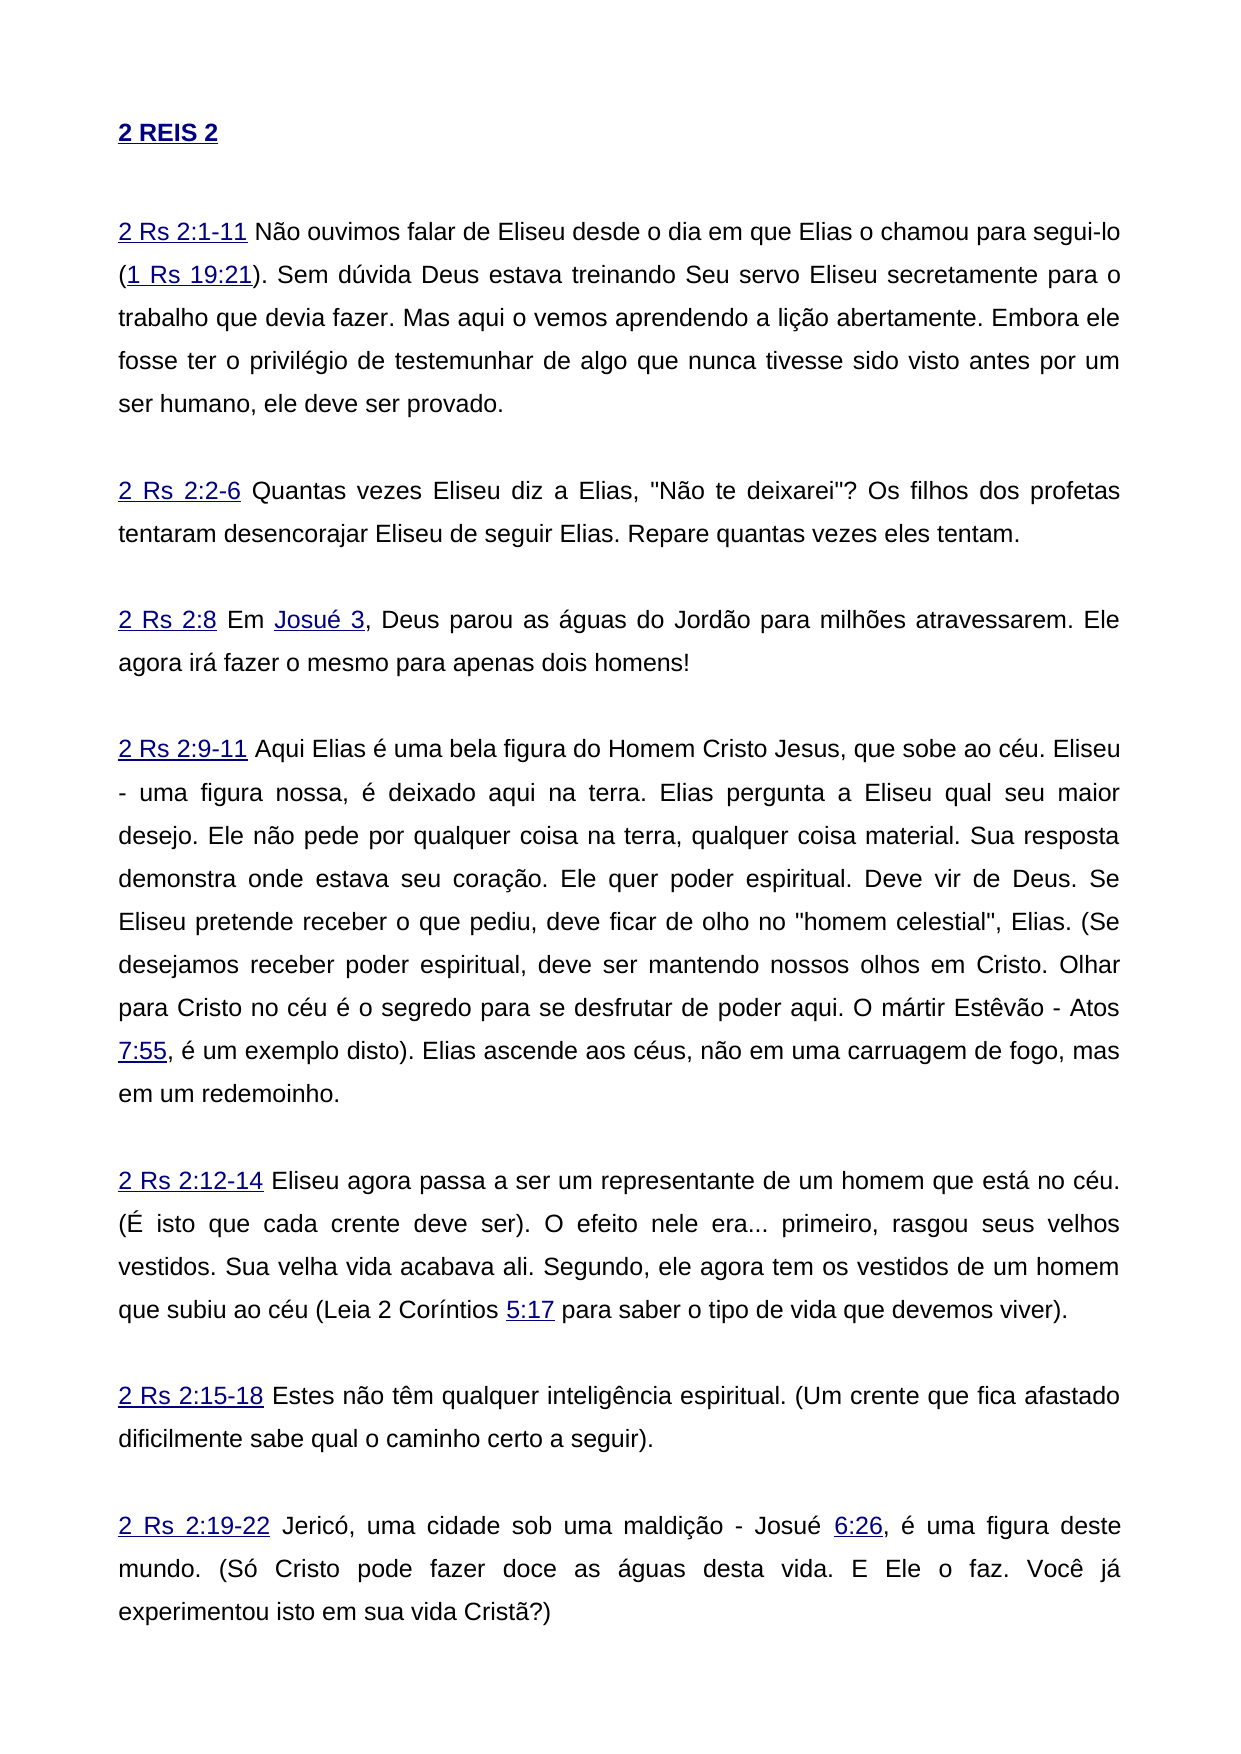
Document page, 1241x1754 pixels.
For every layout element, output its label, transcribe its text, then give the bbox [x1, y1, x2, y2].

text 2 Rs 2:2-6 Quantas vezes Eliseu diz a Elias, "Não te deixarei"? Os filhos dos profetas tentaram desencorajar Eliseu de seguir Elias. Repare quantas vezes eles tentam. [118, 476, 1122, 547]
text 2 Rs 2:8 Em Josué 3, Deus parou as águas do Jordão para milhões atravessarem. Ele agora irá fazer o mesmo para apenas dois homens! [118, 605, 1122, 677]
subtitle 2 REIS 2 [118, 118, 1122, 147]
text 2 Rs 2:9-11 Aqui Elias é uma bela figura do Homem Cristo Jesus, que sobe ao céu. Eliseu - uma figura nossa, é deixado aqui na terra. Elias pergunta a Eliseu qual seu maior desejo. Ele não pede por qualquer coisa na terra, qualquer coisa material. Sua resposta demonstra onde estava seu coração. Ele quer poder espiritual. Deve vir de Deus. Se Eliseu pretende receber o que pediu, deve ficar de olho no "homem celestial", Elias. (Se desejamos receber poder espiritual, deve ser mantendo nossos olhos em Cristo. Olhar para Cristo no céu é o segredo para se desfrutar de poder aqui. O mártir Estêvão - Atos 7:55, é um exemplo disto). Elias ascende aos céus, não em uma carruagem de fogo, mas em um redemoinho. [118, 734, 1122, 1108]
text 2 Rs 2:12-14 Eliseu agora passa a ser um representante de um homem que está no céu. (É isto que cada crente deve ser). O efeito nele era... primeiro, rasgou seus velhos vestidos. Sua velha vida acabava ali. Segundo, ele agora tem os vestidos de um homem que subiu ao céu (Leia 2 Coríntios 5:17 para saber o tipo de vida que devemos viver). [118, 1166, 1122, 1324]
text 2 Rs 2:1-11 Não ouvimos falar de Eliseu desde o dia em que Elias o chamou para segui-lo (1 Rs 19:21). Sem dúvida Deus estava treinando Seu servo Eliseu secretamente para o trabalho que devia fazer. Mas aqui o vemos aprendendo a lição abertamente. Embora ele fosse ter o privilégio de testemunhar de algo que nunca tivesse sido visto antes por um ser humano, ele deve ser provado. [118, 217, 1122, 418]
text 2 Rs 2:15-18 Estes não têm qualquer inteligência espiritual. (Um crente que fica afastado dificilmente sabe qual o caminho certo a seguir). [118, 1381, 1122, 1453]
text 2 Rs 2:19-22 Jericó, uma cidade sob uma maldição - Josué 6:26, é uma figura deste mundo. (Só Cristo pode fazer doce as águas desta vida. E Ele o faz. Você já experimentou isto em sua vida Cristã?) [118, 1511, 1122, 1626]
